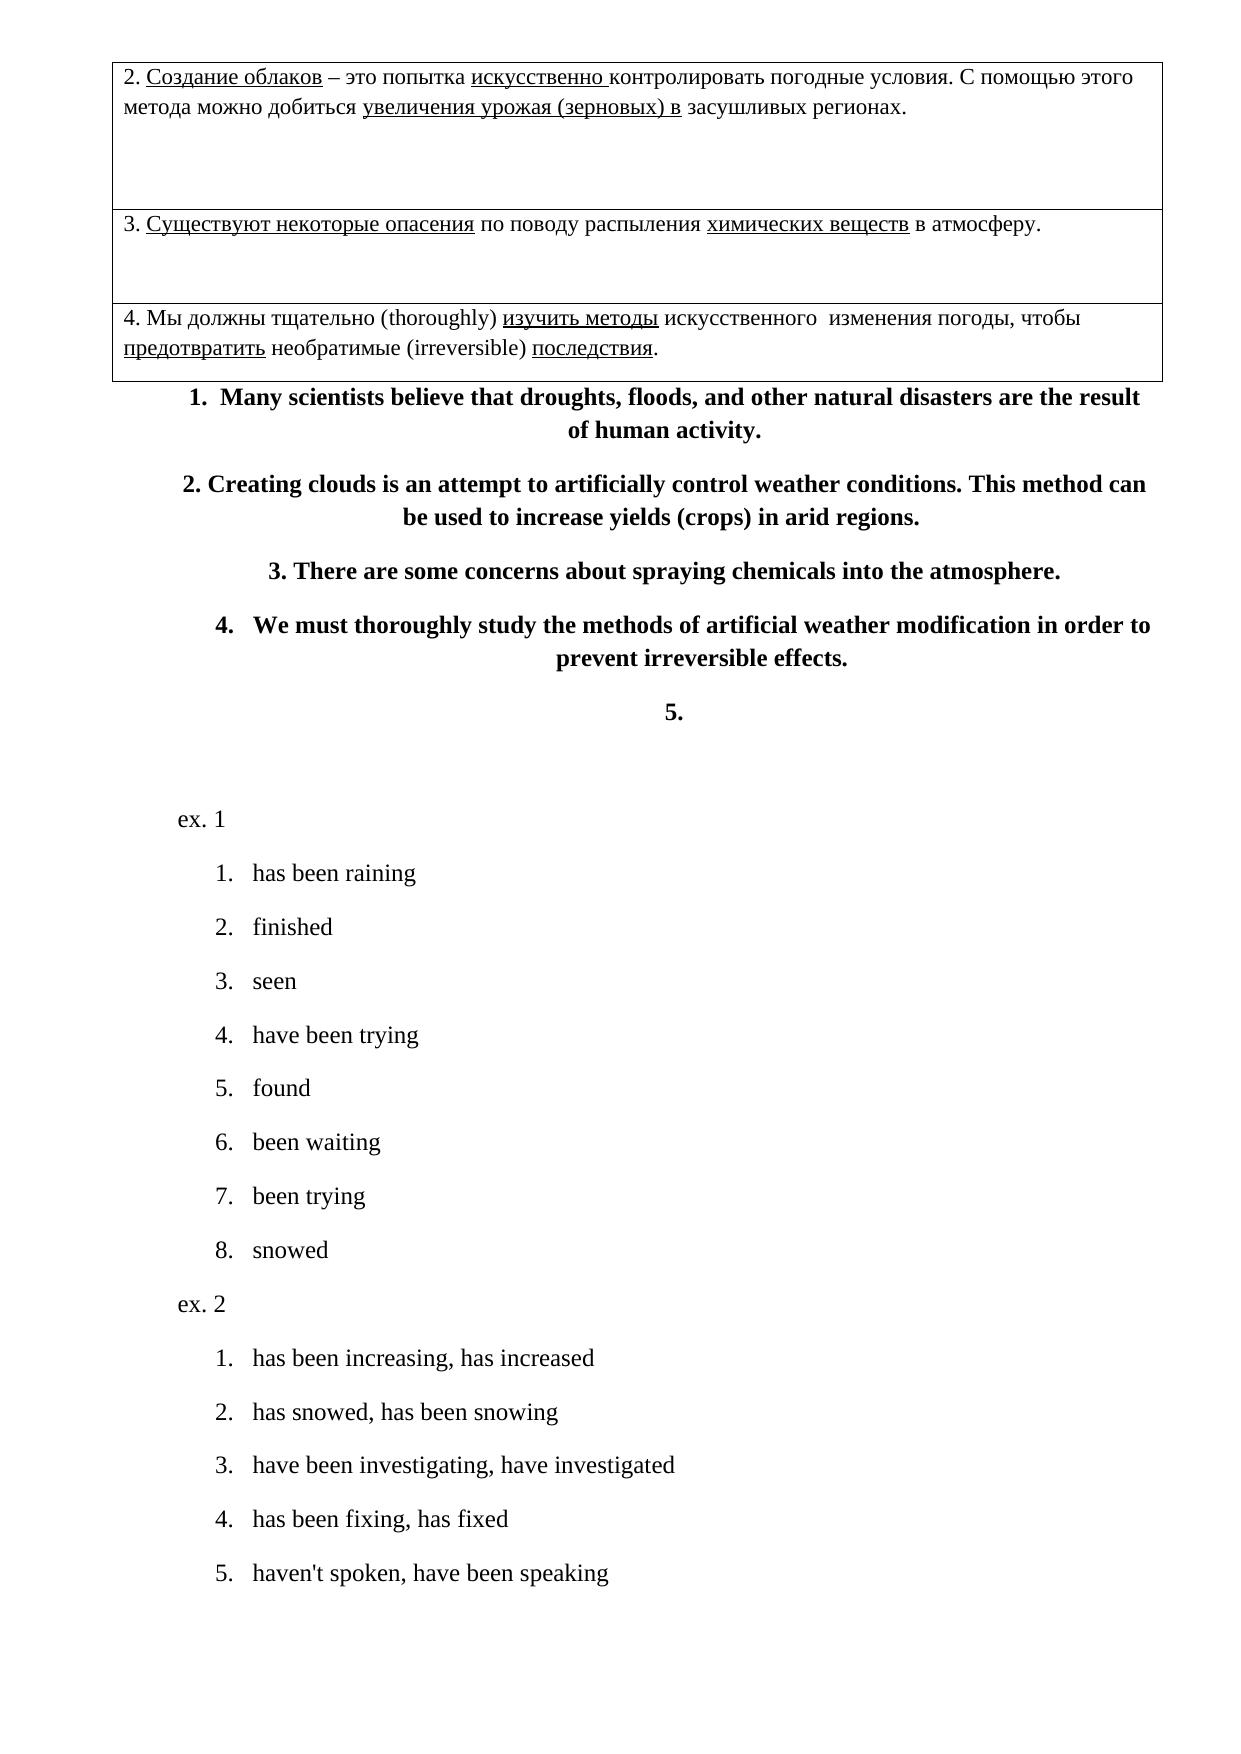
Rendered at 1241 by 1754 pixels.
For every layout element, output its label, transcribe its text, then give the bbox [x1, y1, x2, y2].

list have been trying [215, 1020, 1152, 1048]
text 1. Many scientists believe that droughts, floods, and other natural disasters are the result of human activity. [177, 382, 1152, 444]
list been trying [215, 1181, 1152, 1210]
list have been investigating, have investigated [215, 1451, 1152, 1479]
text 3. There are some concerns about spraying chemicals into the atmosphere. [177, 556, 1152, 584]
list haven't spoken, have been speaking [215, 1558, 1152, 1587]
text 2. Creating clouds is an attempt to artificially control weather conditions. This method can be used to increase yields (crops) in arid regions. [177, 469, 1152, 531]
list has been raining [215, 858, 1152, 887]
list has been increasing, has increased [215, 1343, 1152, 1372]
list has snowed, has been snowing [215, 1397, 1152, 1425]
table_cell 2. Создание облаков – это попытка искусственно контролировать погодные условия. С помощью этого метода можно добиться увеличения урожая (зерновых) в засушливых регионах. [113, 63, 1162, 209]
list finished [215, 912, 1152, 941]
list We must thoroughly study the methods of artificial weather modification in order to prevent irreversible effects. [215, 610, 1152, 671]
list found [215, 1073, 1152, 1102]
list been waiting [215, 1127, 1152, 1156]
list seen [215, 966, 1152, 994]
text ex. 2 [177, 1289, 1152, 1318]
list has been fixing, has fixed [215, 1504, 1152, 1533]
list snowed [215, 1235, 1152, 1264]
table_cell 3. Существуют некоторые опасения по поводу распыления химических веществ в атмосферу. [113, 210, 1162, 303]
text ex. 1 [177, 804, 1152, 833]
table_cell 4. Мы должны тщательно (thoroughly) изучить методы искусственного изменения погоды, чтобы предотвратить необратимые (irreversible) последствия. [113, 304, 1162, 381]
